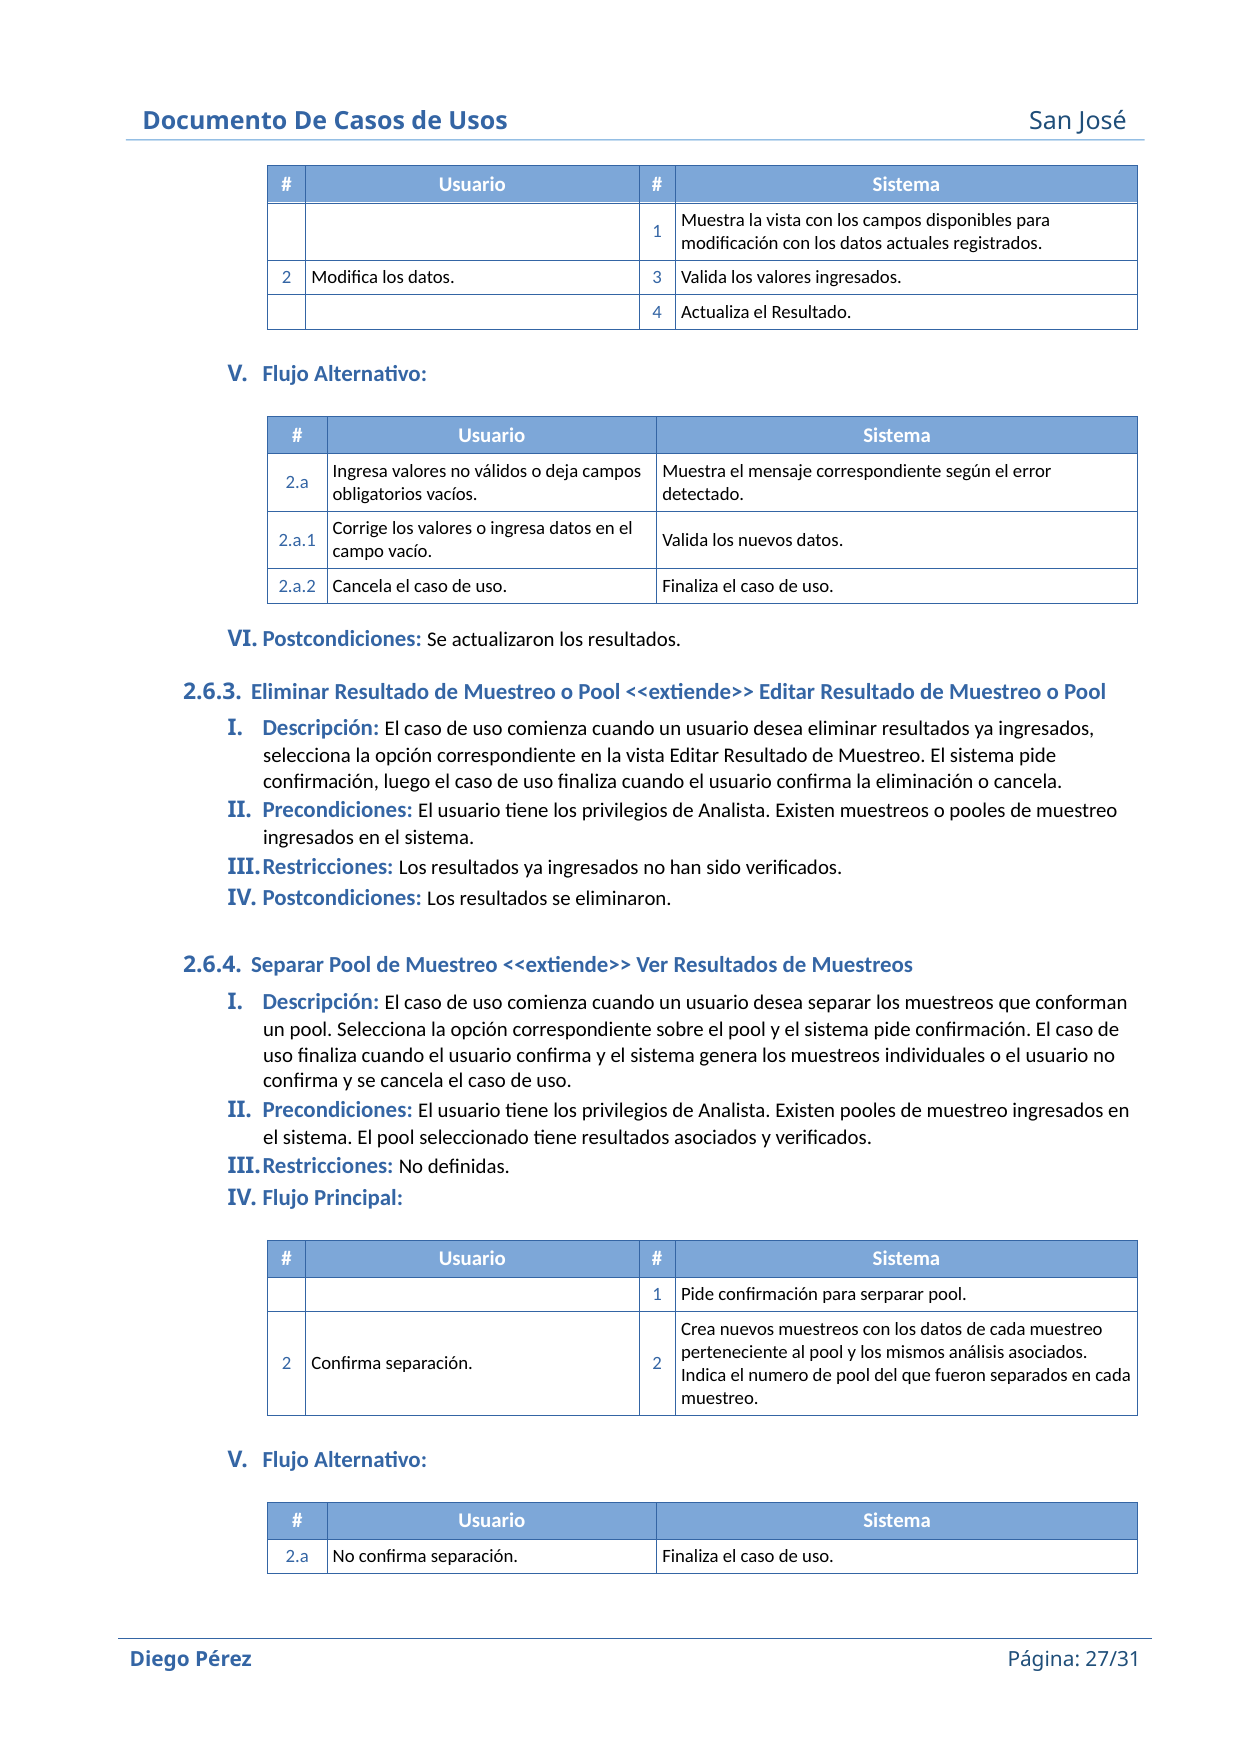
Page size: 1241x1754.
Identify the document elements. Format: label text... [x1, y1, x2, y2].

list Descripción: El caso de uso comienza cuando un usuario desea eliminar resultados ya ingresados, selecciona la opción correspondiente en la vista Editar Resultado de Muestreo. El sistema pide confirmación, luego el caso de uso finaliza cuando el usuario confirma la eliminación o cancela. [227, 711, 1137, 793]
table_cell 2.a [268, 454, 327, 511]
table_cell 2.a.2 [268, 569, 327, 602]
table_cell Finaliza el caso de uso. [657, 569, 1137, 602]
table_header Sistema [676, 166, 1137, 202]
table_cell [268, 204, 305, 260]
table_header # [640, 166, 675, 202]
list Flujo Principal: [227, 1181, 1137, 1212]
list Restricciones: No definidas. [227, 1149, 1137, 1181]
table_cell Ingresa valores no válidos o deja campos obligatorios vacíos. [328, 454, 656, 511]
table_cell Modifica los datos. [306, 261, 639, 294]
table_header Sistema [657, 417, 1137, 453]
table_cell Pide confirmación para serparar pool. [676, 1278, 1137, 1311]
table_cell Muestra la vista con los campos disponibles para modificación con los datos actuales registrados. [676, 204, 1137, 260]
table_cell No confirma separación. [328, 1540, 656, 1573]
table_cell [306, 295, 639, 329]
table_header # [268, 1241, 305, 1277]
list Flujo Alternativo: [227, 357, 1137, 388]
table_cell [306, 204, 639, 260]
subtitle Separar Pool de Muestreo <<extiende>> Ver Resultados de Muestreos [180, 946, 1140, 983]
table_cell Valida los nuevos datos. [657, 512, 1137, 568]
list Descripción: El caso de uso comienza cuando un usuario desea separar los muestreos que conforman un pool. Selecciona la opción correspondiente sobre el pool y el sistema pide confirmación. El caso de uso finaliza cuando el usuario confirma y el sistema genera los muestreos individuales o el usuario no confirma y se cancela el caso de uso. [227, 985, 1137, 1093]
table_cell Cancela el caso de uso. [328, 569, 656, 602]
table_cell Finaliza el caso de uso. [657, 1540, 1137, 1573]
table_header Usuario [306, 1241, 639, 1277]
table_cell 2 [268, 1312, 305, 1414]
table_header # [268, 417, 327, 453]
table_cell 3 [640, 261, 675, 294]
list Postcondiciones: Los resultados se eliminaron. [227, 881, 1137, 912]
table_header Usuario [306, 166, 639, 202]
list Precondiciones: El usuario tiene los privilegios de Analista. Existen pooles de muestreo ingresados en el sistema. El pool seleccionado tiene resultados asociados y verificados. [227, 1093, 1137, 1149]
table_cell Muestra el mensaje correspondiente según el error detectado. [657, 454, 1137, 511]
table_cell 2 [640, 1312, 675, 1414]
list Restricciones: Los resultados ya ingresados no han sido verificados. [227, 850, 1137, 881]
table_header Sistema [657, 1503, 1137, 1539]
table_cell [268, 1278, 305, 1311]
table_header # [640, 1241, 675, 1277]
table_cell Crea nuevos muestreos con los datos de cada muestreo perteneciente al pool y los mismos análisis asociados. Indica el numero de pool del que fueron separados en cada muestreo. [676, 1312, 1137, 1414]
list Postcondiciones: Se actualizaron los resultados. [227, 621, 1137, 653]
subtitle Eliminar Resultado de Muestreo o Pool <<extiende>> Editar Resultado de Muestreo o Pool [180, 672, 1140, 709]
table_header # [268, 1503, 327, 1539]
table_header # [268, 166, 305, 202]
list Flujo Alternativo: [227, 1443, 1137, 1474]
table_cell 2 [268, 261, 305, 294]
table_cell Confirma separación. [306, 1312, 639, 1414]
table_cell [306, 1278, 639, 1311]
table_cell 2.a.1 [268, 512, 327, 568]
table_header Usuario [328, 417, 656, 453]
table_cell [268, 295, 305, 329]
table_header Sistema [676, 1241, 1137, 1277]
table_cell 2.a [268, 1540, 327, 1573]
table_cell 1 [640, 204, 675, 260]
table_cell 1 [640, 1278, 675, 1311]
table_cell 4 [640, 295, 675, 329]
table_cell Actualiza el Resultado. [676, 295, 1137, 329]
list Precondiciones: El usuario tiene los privilegios de Analista. Existen muestreos o pooles de muestreo ingresados en el sistema. [227, 793, 1137, 850]
table_cell Corrige los valores o ingresa datos en el campo vacío. [328, 512, 656, 568]
table_header Usuario [328, 1503, 656, 1539]
table_cell Valida los valores ingresados. [676, 261, 1137, 294]
